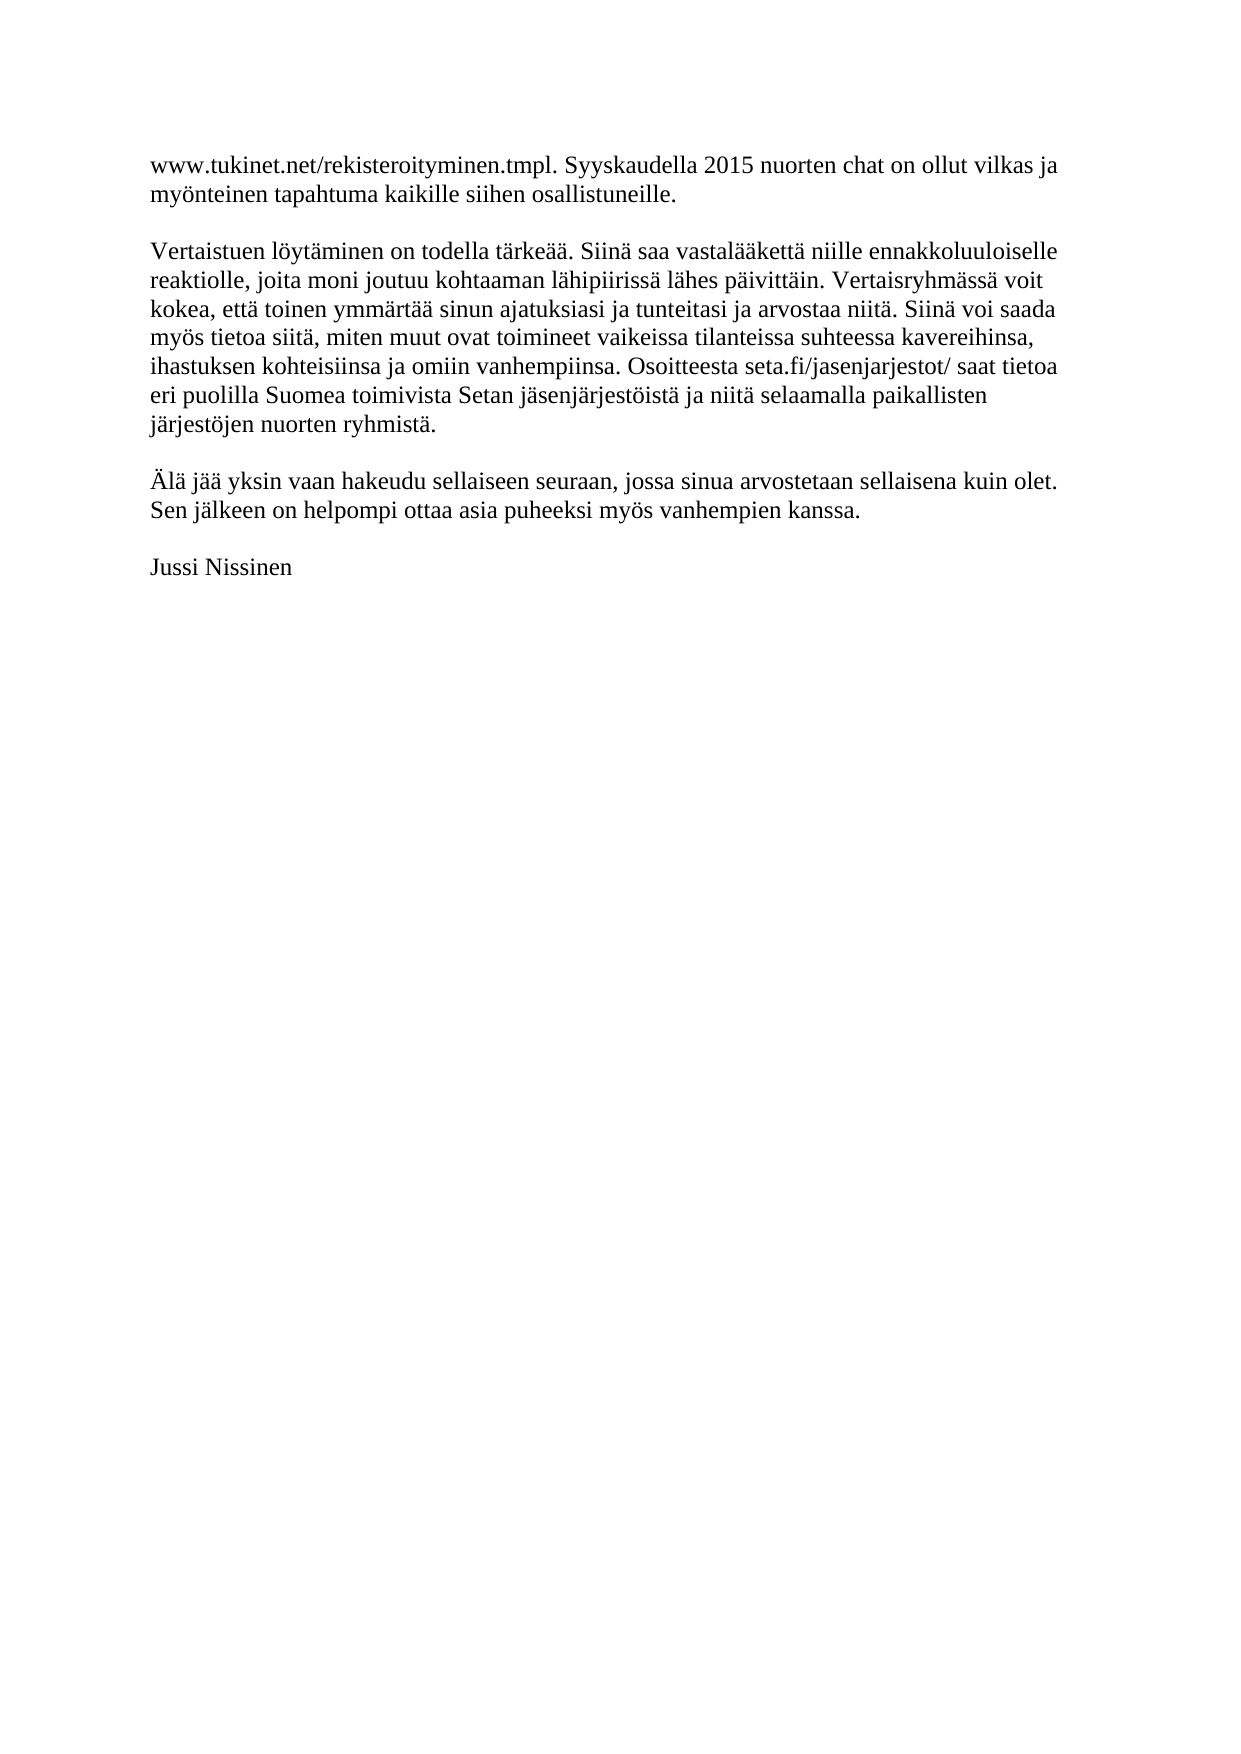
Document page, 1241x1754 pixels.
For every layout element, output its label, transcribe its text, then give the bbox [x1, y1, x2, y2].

text www.tukinet.net/rekisteroityminen.tmpl. Syyskaudella 2015 nuorten chat on ollut vilkas ja myönteinen tapahtuma kaikille siihen osallistuneille. Vertaistuen löytäminen on todella tärkeää. Siinä saa vastalääkettä niille ennakkoluuloiselle reaktiolle, joita moni joutuu kohtaaman lähipiirissä lähes päivittäin. Vertaisryhmässä voit kokea, että toinen ymmärtää sinun ajatuksiasi ja tunteitasi ja arvostaa niitä. Siinä voi saada myös tietoa siitä, miten muut ovat toimineet vaikeissa tilanteissa suhteessa kavereihinsa, ihastuksen kohteisiinsa ja omiin vanhempiinsa. Osoitteesta seta.fi/jasenjarjestot/ saat tietoa eri puolilla Suomea toimivista Setan jäsenjärjestöistä ja niitä selaamalla paikallisten järjestöjen nuorten ryhmistä. Älä jää yksin vaan hakeudu sellaiseen seuraan, jossa sinua arvostetaan sellaisena kuin olet. Sen jälkeen on helpompi ottaa asia puheeksi myös vanhempien kanssa. Jussi Nissinen [150, 150, 1090, 581]
